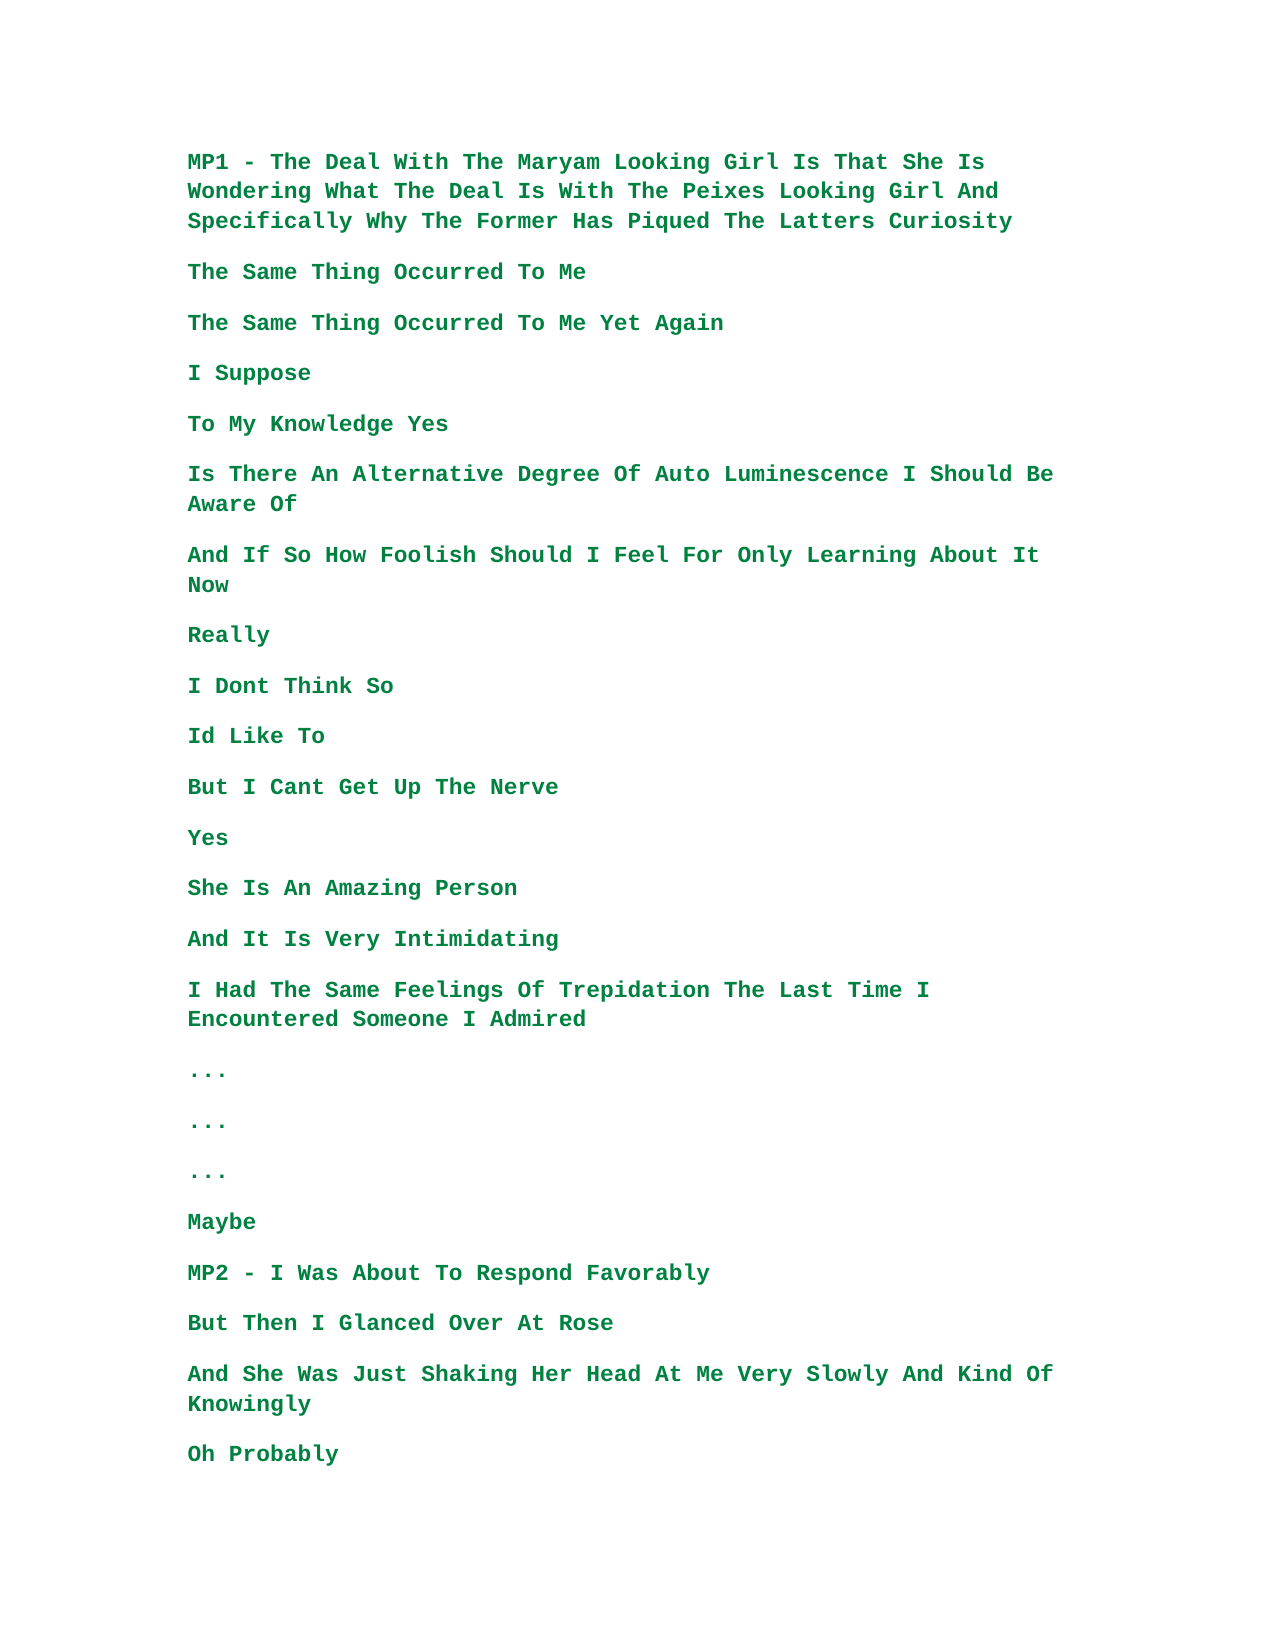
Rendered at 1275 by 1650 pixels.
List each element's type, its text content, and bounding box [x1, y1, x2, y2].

text MP1 - The Deal With The Maryam Looking Girl Is That She Is Wondering What The Deal Is With The Peixes Looking Girl And Specifically Why The Former Has Piqued The Latters Curiosity [187, 150, 1087, 236]
text Is There An Alternative Degree Of Auto Luminescence I Should Be Aware Of [187, 463, 1087, 518]
text I Suppose [187, 361, 1087, 387]
text The Same Thing Occurred To Me Yet Again [187, 311, 1087, 337]
text And It Is Very Intimidating [187, 927, 1087, 953]
text To My Knowledge Yes [187, 412, 1087, 438]
text She Is An Amazing Person [187, 877, 1087, 903]
text I Dont Think So [187, 674, 1087, 700]
text Really [187, 623, 1087, 649]
text Maybe [187, 1210, 1087, 1236]
text ... [187, 1058, 1087, 1084]
text But Then I Glanced Over At Rose [187, 1311, 1087, 1337]
text ... [187, 1109, 1087, 1135]
text And If So How Foolish Should I Feel For Only Learning About It Now [187, 543, 1087, 599]
text Id Like To [187, 725, 1087, 751]
text ... [187, 1159, 1087, 1186]
text The Same Thing Occurred To Me [187, 260, 1087, 286]
text I Had The Same Feelings Of Trepidation The Last Time I Encountered Someone I Admired [187, 978, 1087, 1034]
text Oh Probably [187, 1442, 1087, 1468]
text Yes [187, 826, 1087, 852]
text But I Cant Get Up The Nerve [187, 775, 1087, 801]
text MP2 - I Was About To Respond Favorably [187, 1261, 1087, 1287]
text And She Was Just Shaking Her Head At Me Very Slowly And Kind Of Knowingly [187, 1362, 1087, 1418]
